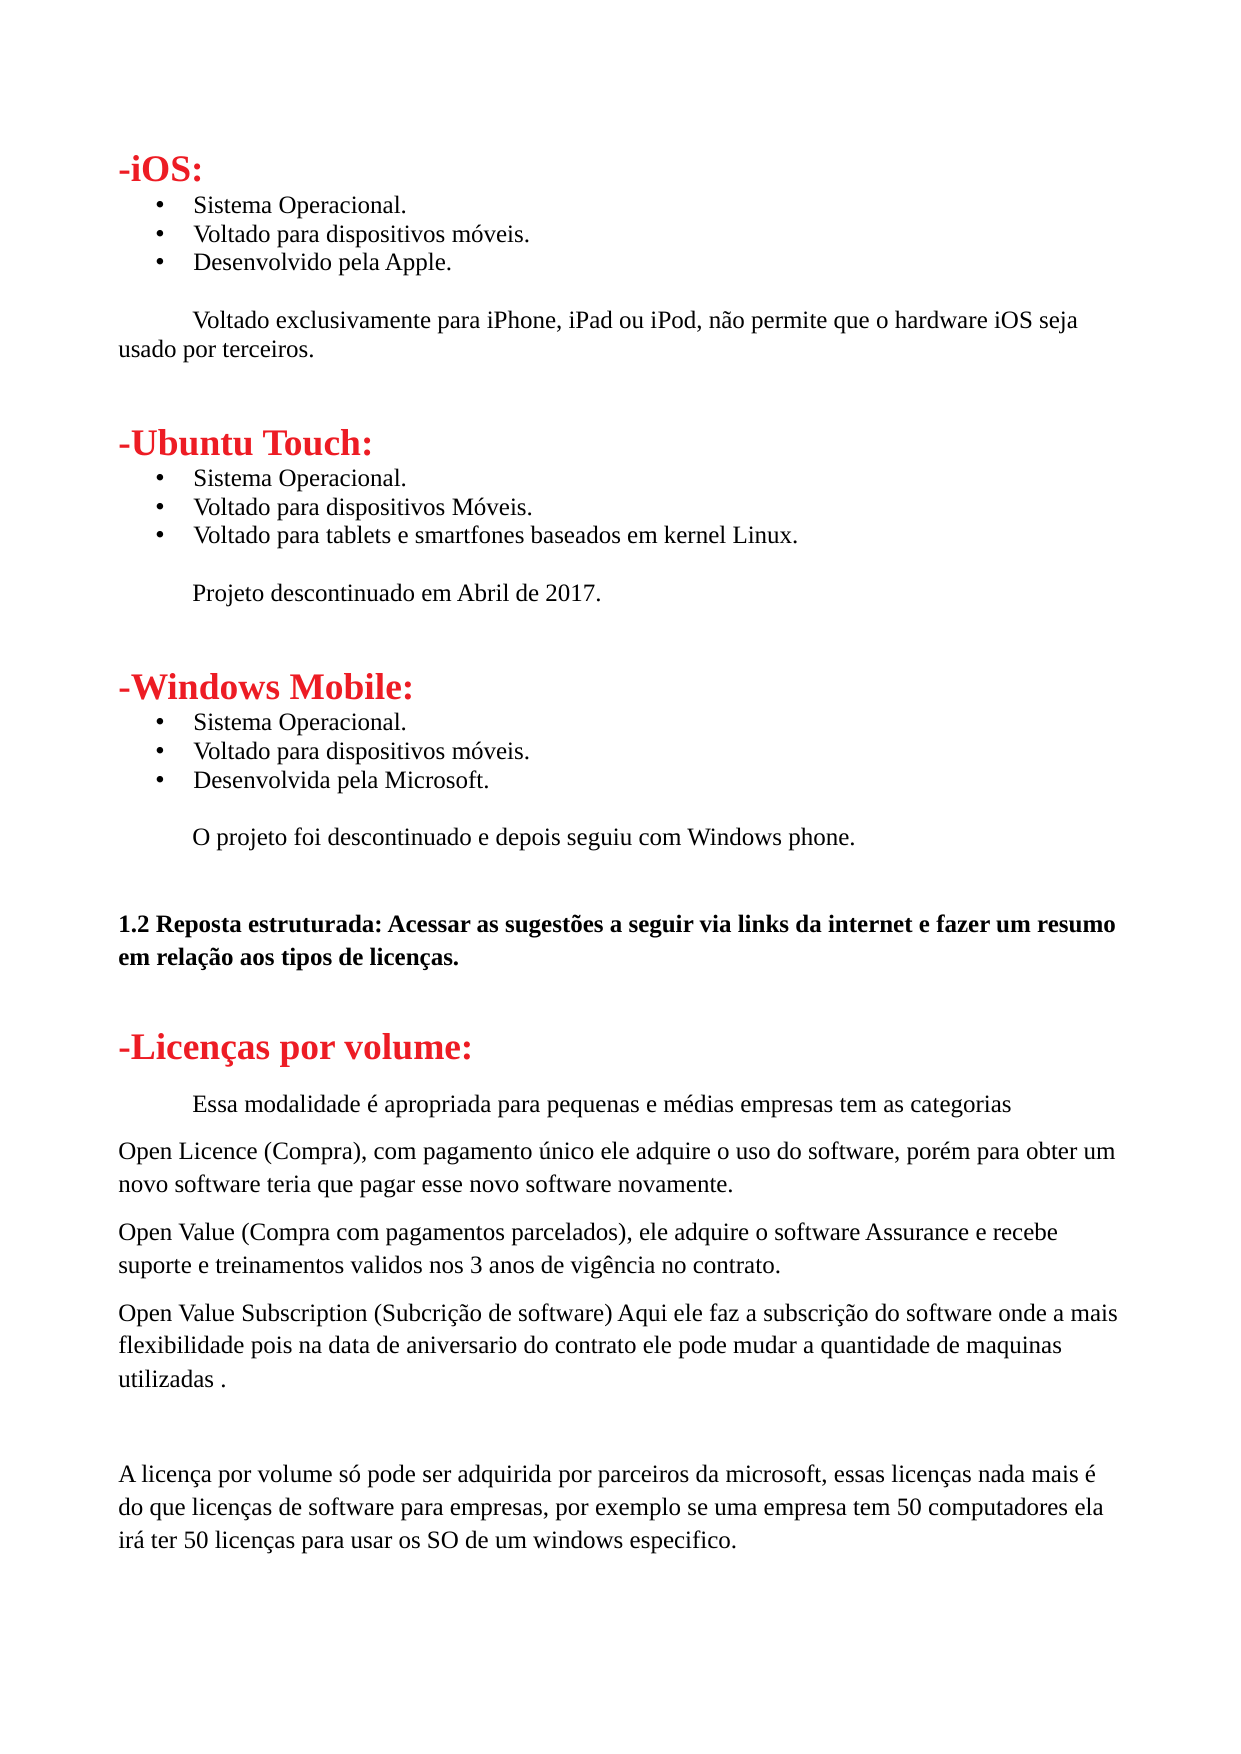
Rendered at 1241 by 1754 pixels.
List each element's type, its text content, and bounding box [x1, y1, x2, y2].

text -Windows Mobile: [118, 664, 1122, 707]
list Sistema Operacional. [156, 707, 1122, 736]
text Projeto descontinuado em Abril de 2017. [118, 578, 1122, 607]
list Voltado para tablets e smartfones baseados em kernel Linux. [156, 521, 1122, 549]
list Sistema Operacional. [156, 463, 1122, 492]
list Desenvolvida pela Microsoft. [156, 765, 1122, 794]
text A licença por volume só pode ser adquirida por parceiros da microsoft, essas licenças nada mais é do que licenças de software para empresas, por exemplo se uma empresa tem 50 computadores ela irá ter 50 licenças para usar os SO de um windows especifico. [118, 1459, 1122, 1554]
text Essa modalidade é apropriada para pequenas e médias empresas tem as categorias [118, 1089, 1122, 1117]
list Desenvolvido pela Apple. [156, 247, 1122, 276]
text Open Value (Compra com pagamentos parcelados), ele adquire o software Assurance e recebe suporte e treinamentos validos nos 3 anos de vigência no contrato. [118, 1217, 1122, 1279]
text 1.2 Reposta estruturada: Acessar as sugestões a seguir via links da internet e fazer um resumo em relação aos tipos de licenças. [118, 909, 1122, 971]
text Open Value Subscription (Subcrição de software) Aqui ele faz a subscrição do software onde a mais flexibilidade pois na data de aniversario do contrato ele pode mudar a quantidade de maquinas utilizadas . [118, 1298, 1122, 1392]
text Voltado exclusivamente para iPhone, iPad ou iPod, não permite que o hardware iOS seja usado por terceiros. [118, 305, 1122, 362]
list Voltado para dispositivos móveis. [156, 219, 1122, 247]
text Open Licence (Compra), com pagamento único ele adquire o uso do software, porém para obter um novo software teria que pagar esse novo software novamente. [118, 1136, 1122, 1198]
text -Licenças por volume: [118, 989, 1122, 1068]
list Sistema Operacional. [156, 190, 1122, 219]
text O projeto foi descontinuado e depois seguiu com Windows phone. [118, 822, 1122, 851]
list Voltado para dispositivos móveis. [156, 736, 1122, 765]
list Voltado para dispositivos Móveis. [156, 492, 1122, 521]
text -Ubuntu Touch: [118, 420, 1122, 463]
text -iOS: [118, 147, 1122, 190]
